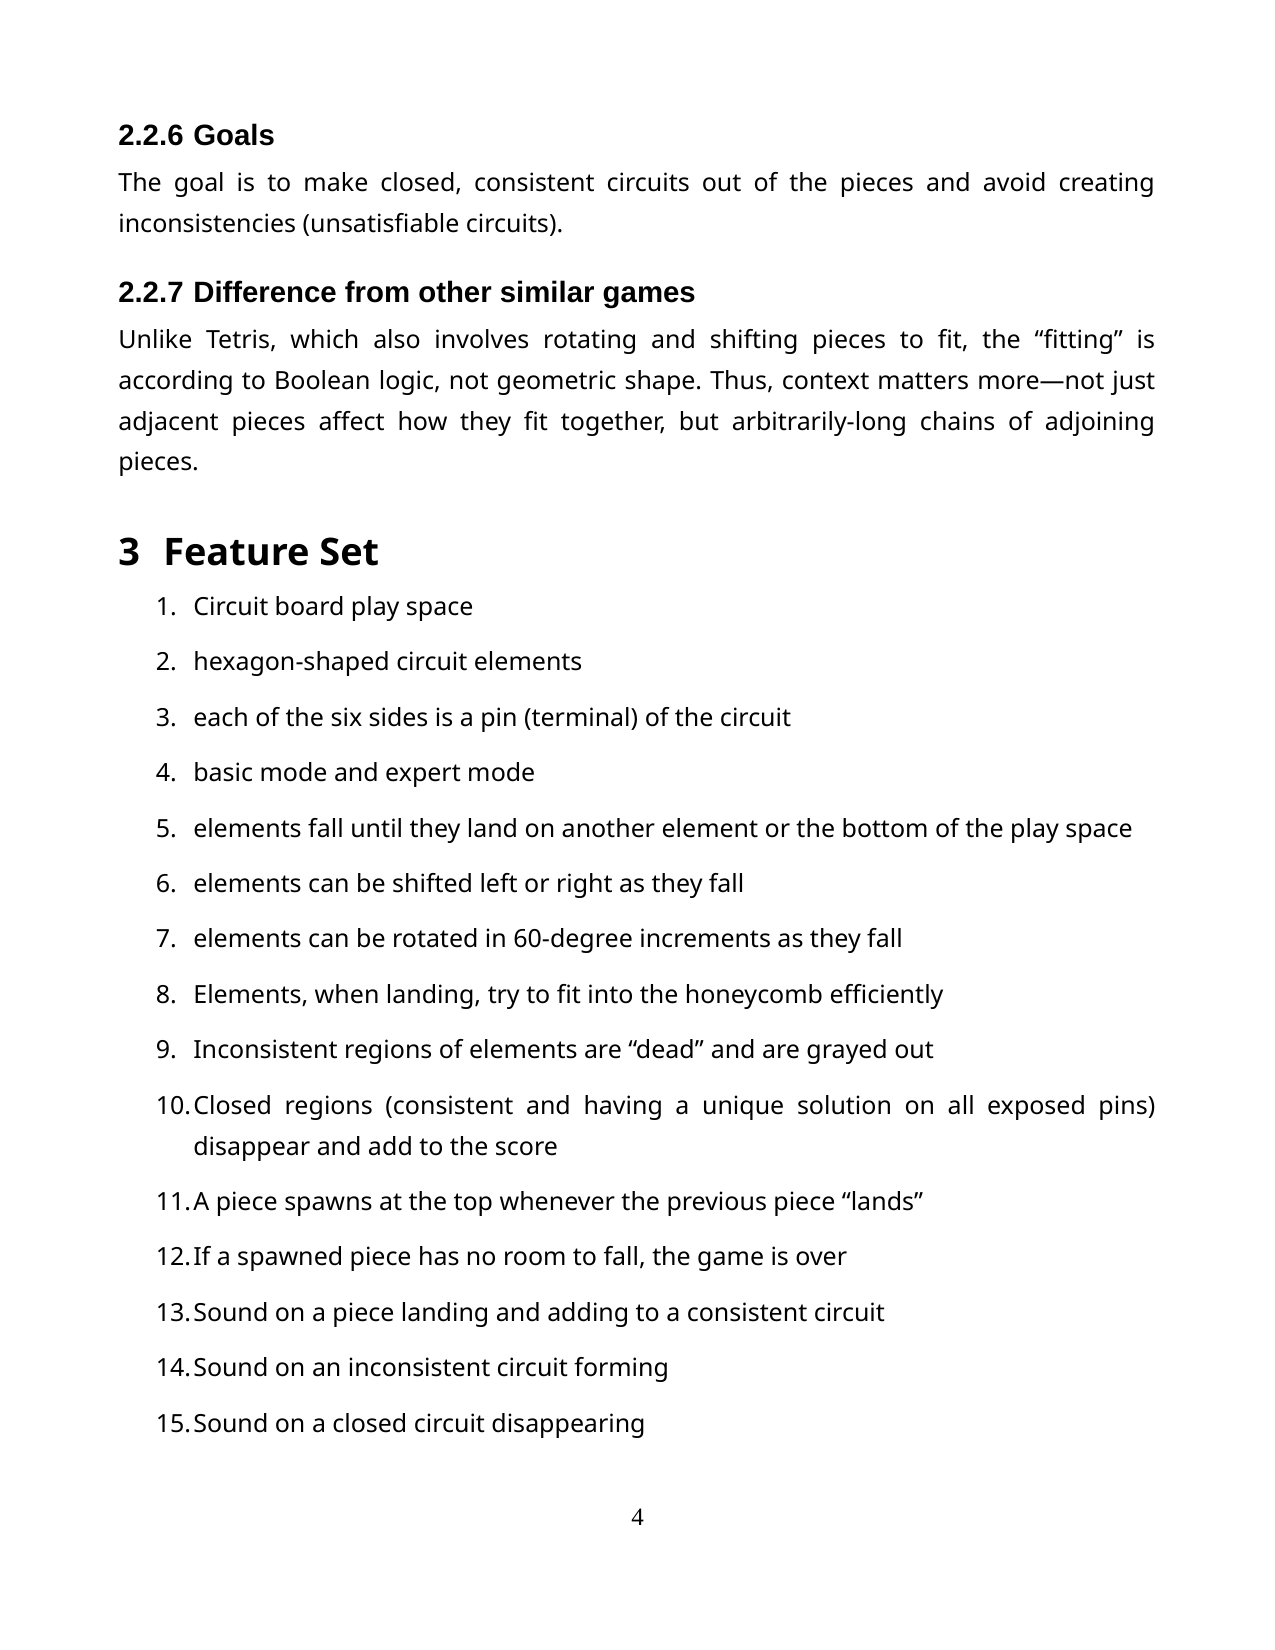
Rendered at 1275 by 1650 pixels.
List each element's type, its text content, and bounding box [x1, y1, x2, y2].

text Unlike Tetris, which also involves rotating and shifting pieces to fit, the “fitting” is according to Boolean logic, not geometric shape. Thus, context matters more—not just adjacent pieces affect how they fit together, but arbitrarily-long chains of adjoining pieces. [118, 321, 1157, 478]
list each of the six sides is a pin (terminal) of the circuit [156, 699, 1157, 733]
subtitle Difference from other similar games [118, 275, 1157, 309]
list hexagon-shaped circuit elements [156, 644, 1157, 678]
list elements can be rotated in 60-degree increments as they fall [156, 921, 1157, 955]
list Inconsistent regions of elements are “dead” and are grayed out [156, 1032, 1157, 1066]
subtitle Feature Set [118, 524, 1157, 576]
list Sound on a closed circuit disappearing [156, 1405, 1157, 1439]
list Sound on a piece landing and adding to a consistent circuit [156, 1294, 1157, 1328]
list A piece spawns at the top whenever the previous piece “lands” [156, 1183, 1157, 1218]
subtitle Goals [118, 118, 1157, 152]
list basic mode and expert mode [156, 755, 1157, 789]
list Sound on an inconsistent circuit forming [156, 1350, 1157, 1384]
list Circuit board play space [156, 588, 1157, 623]
list Closed regions (consistent and having a unique solution on all exposed pins) disappear and add to the score [156, 1087, 1157, 1162]
list elements fall until they land on another element or the bottom of the play space [156, 810, 1157, 844]
text The goal is to make closed, consistent circuits out of the pieces and avoid creating inconsistencies (unsatisfiable circuits). [118, 164, 1157, 239]
list elements can be shifted left or right as they fall [156, 866, 1157, 900]
list If a spawned piece has no room to fall, the game is over [156, 1239, 1157, 1273]
list Elements, when landing, try to fit into the honeycomb efficiently [156, 976, 1157, 1011]
